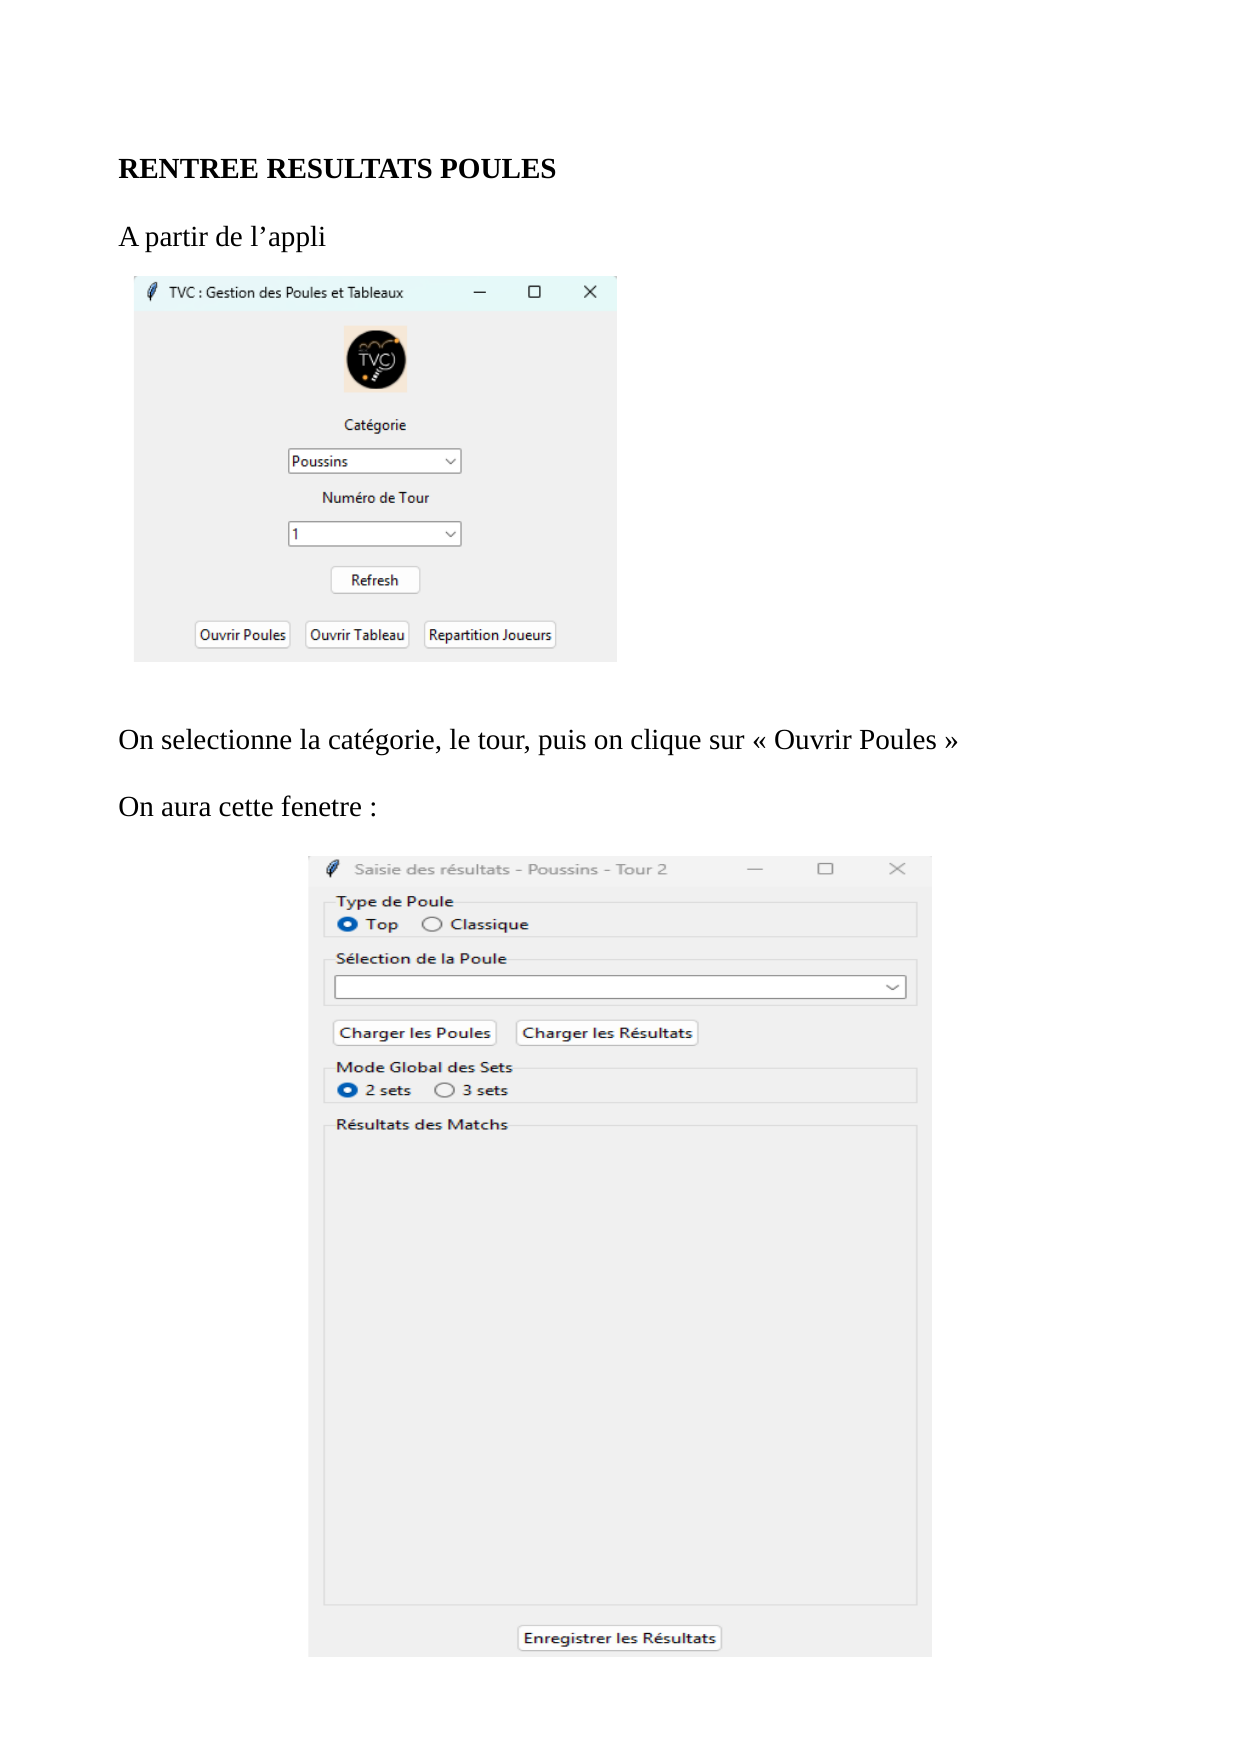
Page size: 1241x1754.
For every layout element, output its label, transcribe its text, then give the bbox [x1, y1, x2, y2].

picture [308, 856, 932, 1657]
picture [133, 276, 617, 662]
text A partir de l’appli [118, 219, 1122, 252]
text RENTREE RESULTATS POULES [118, 152, 1122, 185]
text On aura cette fenetre : [118, 789, 1122, 822]
text On selectionne la catégorie, le tour, puis on clique sur « Ouvrir Poules » [118, 722, 1122, 755]
